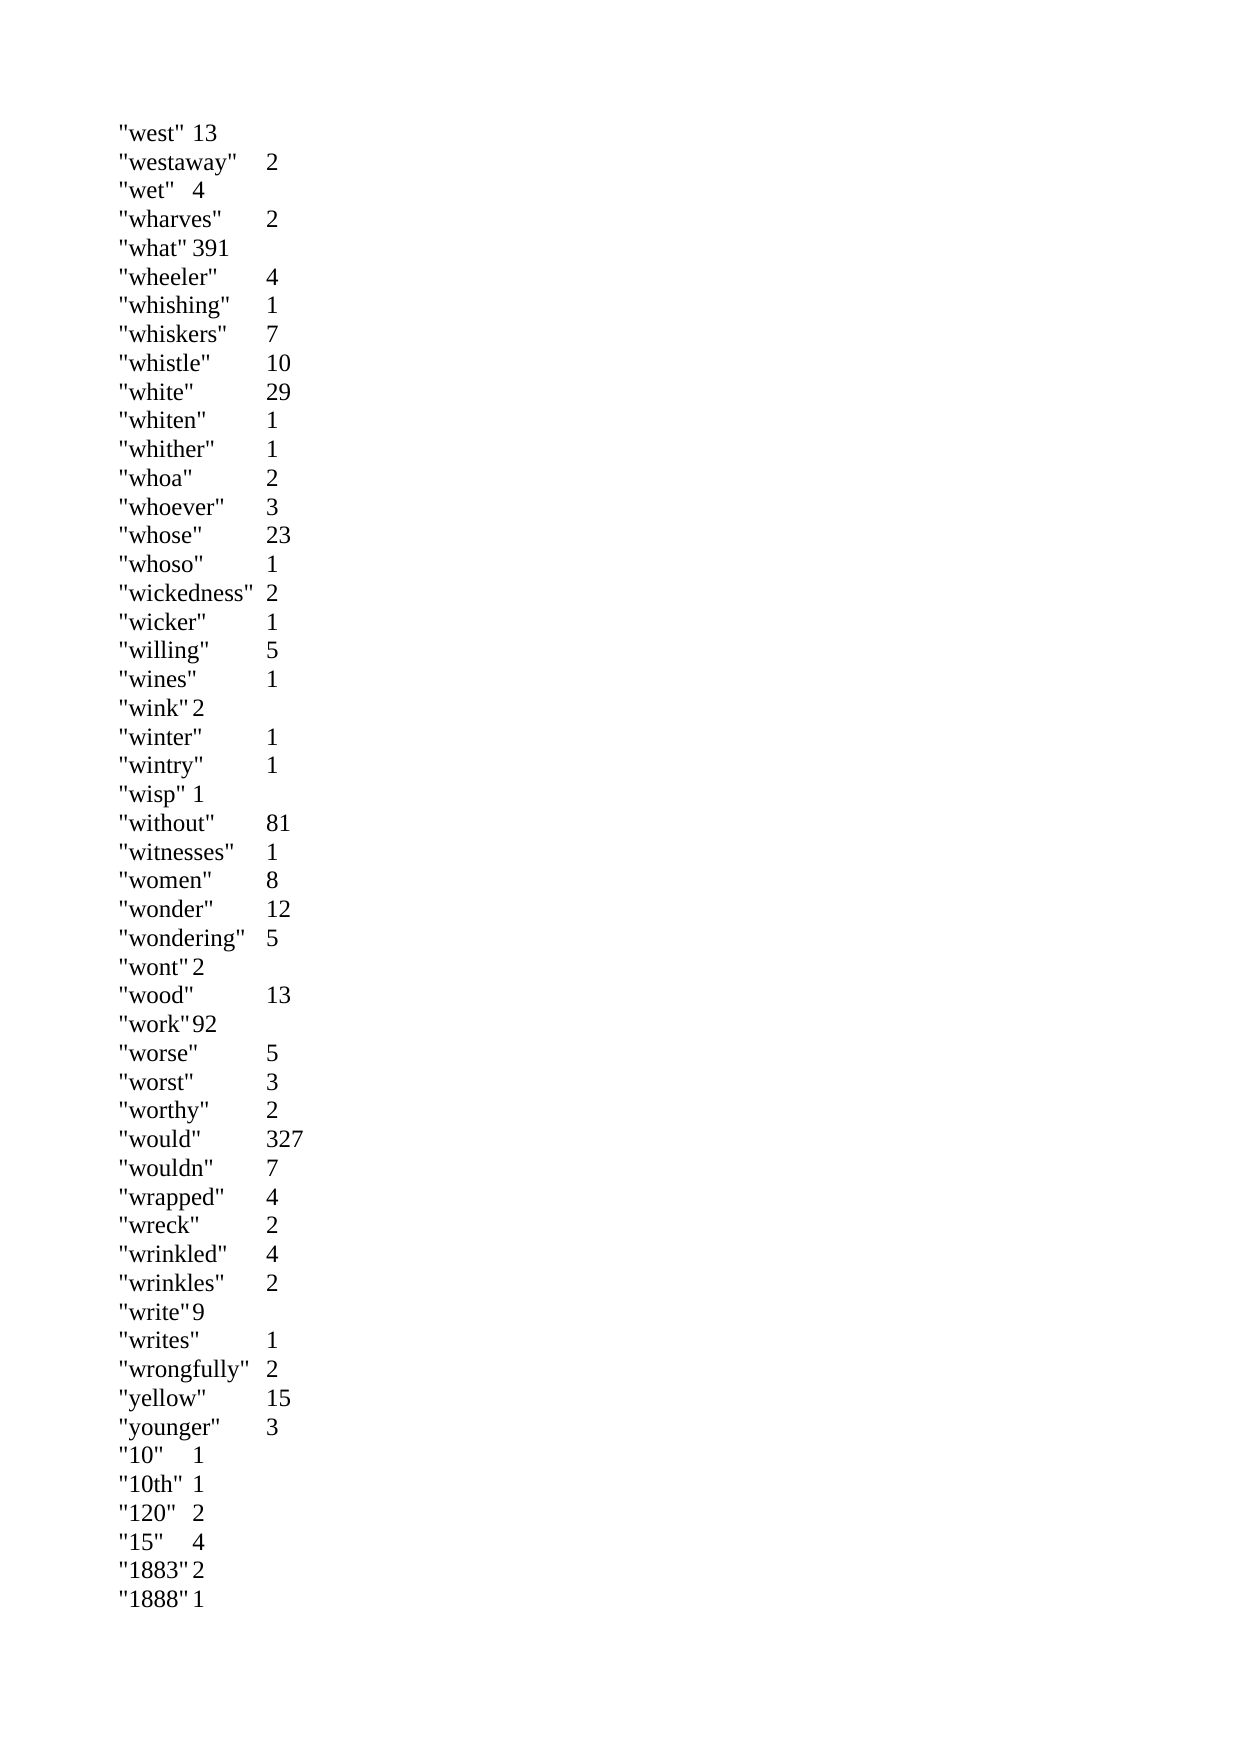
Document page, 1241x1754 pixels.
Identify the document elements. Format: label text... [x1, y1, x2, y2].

text "wicker" 1 [118, 607, 1122, 636]
text "wines" 1 [118, 664, 1122, 693]
text "wood" 13 [118, 981, 1122, 1009]
text "wickedness" 2 [118, 578, 1122, 607]
text "white" 29 [118, 377, 1122, 406]
text "wisp" 1 [118, 779, 1122, 808]
text "whishing" 1 [118, 291, 1122, 319]
text "worse" 5 [118, 1038, 1122, 1067]
text "wrongfully" 2 [118, 1354, 1122, 1383]
text "without" 81 [118, 808, 1122, 837]
text "whoso" 1 [118, 549, 1122, 578]
text "wrapped" 4 [118, 1182, 1122, 1211]
text "writes" 1 [118, 1326, 1122, 1354]
text "1883" 2 [118, 1556, 1122, 1584]
text "whither" 1 [118, 434, 1122, 463]
text "wonder" 12 [118, 894, 1122, 923]
text "wont" 2 [118, 952, 1122, 981]
text "1888" 1 [118, 1584, 1122, 1613]
text "wrinkled" 4 [118, 1239, 1122, 1268]
text "whiten" 1 [118, 406, 1122, 434]
text "whoever" 3 [118, 492, 1122, 521]
text "worthy" 2 [118, 1096, 1122, 1124]
text "wrinkles" 2 [118, 1268, 1122, 1297]
text "wondering" 5 [118, 923, 1122, 952]
text "10th" 1 [118, 1469, 1122, 1498]
text "women" 8 [118, 866, 1122, 894]
text "whoa" 2 [118, 463, 1122, 492]
text "wheeler" 4 [118, 262, 1122, 291]
text "wharves" 2 [118, 204, 1122, 233]
text "younger" 3 [118, 1412, 1122, 1441]
text "wink" 2 [118, 693, 1122, 722]
text "15" 4 [118, 1527, 1122, 1556]
text "wet" 4 [118, 176, 1122, 204]
text "west" 13 [118, 118, 1122, 147]
text "work" 92 [118, 1009, 1122, 1038]
text "whistle" 10 [118, 348, 1122, 377]
text "winter" 1 [118, 722, 1122, 751]
text "yellow" 15 [118, 1383, 1122, 1412]
text "witnesses" 1 [118, 837, 1122, 866]
text "whiskers" 7 [118, 319, 1122, 348]
text "wintry" 1 [118, 751, 1122, 779]
text "would" 327 [118, 1124, 1122, 1153]
text "wreck" 2 [118, 1211, 1122, 1239]
text "10" 1 [118, 1441, 1122, 1469]
text "willing" 5 [118, 636, 1122, 664]
text "write" 9 [118, 1297, 1122, 1326]
text "worst" 3 [118, 1067, 1122, 1096]
text "what" 391 [118, 233, 1122, 262]
text "westaway" 2 [118, 147, 1122, 176]
text "whose" 23 [118, 521, 1122, 549]
text "wouldn" 7 [118, 1153, 1122, 1182]
text "120" 2 [118, 1498, 1122, 1527]
